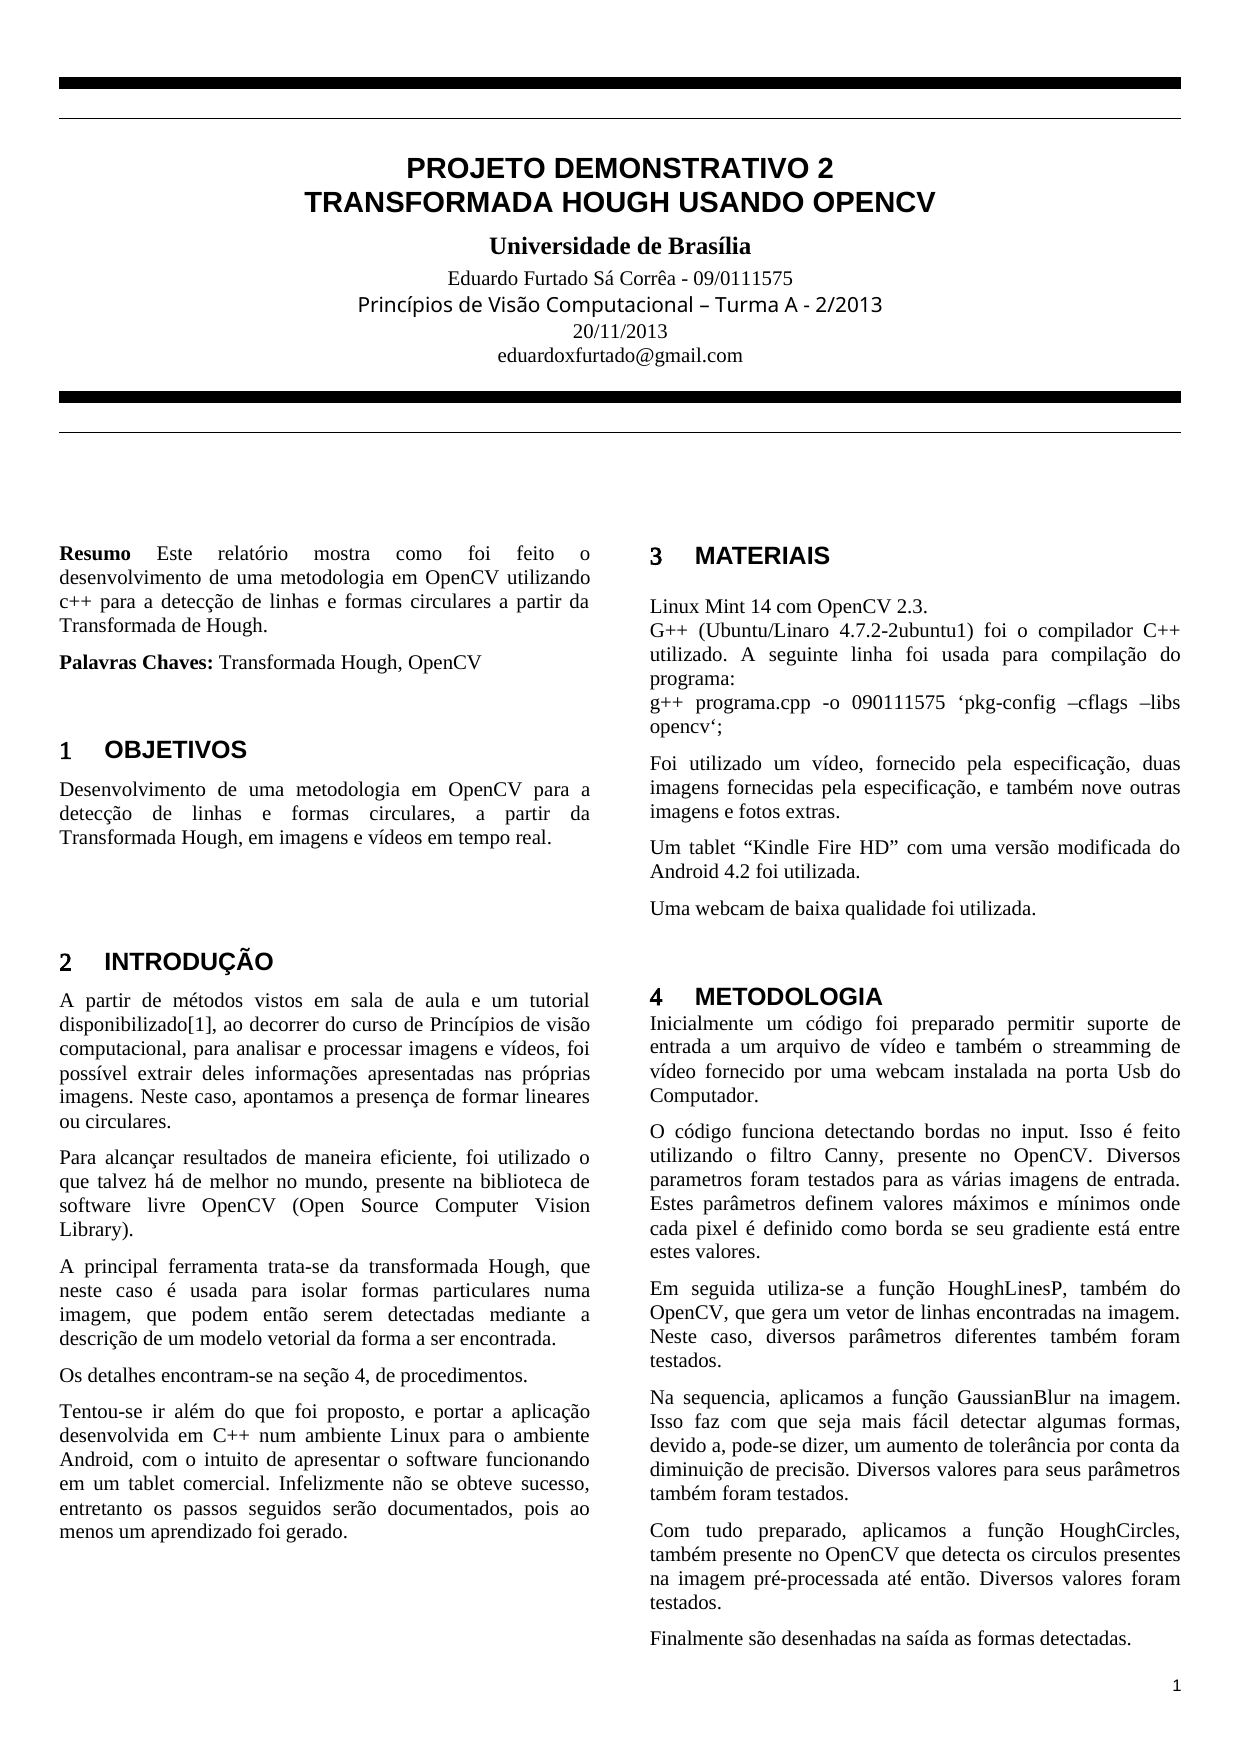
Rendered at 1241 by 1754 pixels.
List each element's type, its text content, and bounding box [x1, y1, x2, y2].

text A partir de métodos vistos em sala de aula e um tutorial disponibilizado[1], ao decorrer do curso de Princípios de visão computacional, para analisar e processar imagens e vídeos, foi possível extrair deles informações apresentadas nas próprias imagens. Neste caso, apontamos a presença de formar lineares ou circulares. [59, 988, 591, 1133]
text G++ (Ubuntu/Linaro 4.7.2-2ubuntu1) foi o compilador C++ utilizado. A seguinte linha foi usada para compilação do programa: [649, 618, 1181, 690]
text Em seguida utiliza-se a função HoughLinesP, também do OpenCV, que gera um vetor de linhas encontradas na imagem. Neste caso, diversos parâmetros diferentes também foram testados. [649, 1276, 1181, 1372]
text A principal ferramenta trata-se da transformada Hough, que neste caso é usada para isolar formas particulares numa imagem, que podem então serem detectadas mediante a descrição de um modelo vetorial da forma a ser encontrada. [59, 1254, 591, 1350]
text Finalmente são desenhadas na saída as formas detectadas. [649, 1626, 1181, 1650]
text Universidade de Brasília [59, 231, 1181, 260]
text 20/11/2013 [59, 319, 1181, 343]
subtitle Objetivos [59, 735, 591, 764]
text Linux Mint 14 com OpenCV 2.3. [649, 594, 1181, 618]
text Projeto demonstrativo 2 [89, 152, 1152, 185]
text Palavras Chaves: Transformada Hough, OpenCV [59, 649, 591, 674]
text Tentou-se ir além do que foi proposto, e portar a aplicação desenvolvida em C++ num ambiente Linux para o ambiente Android, com o intuito de apresentar o software funcionando em um tablet comercial. Infelizmente não se obteve sucesso, entretanto os passos seguidos serão documentados, pois ao menos um aprendizado foi gerado. [59, 1399, 591, 1543]
text Os detalhes encontram-se na seção 4, de procedimentos. [59, 1363, 591, 1387]
text Resumo Este relatório mostra como foi feito o desenvolvimento de uma metodologia em OpenCV utilizando c++ para a detecção de linhas e formas circulares a partir da Transformada de Hough. [59, 541, 591, 637]
text Na sequencia, aplicamos a função GaussianBlur na imagem. Isso faz com que seja mais fácil detectar algumas formas, devido a, pode-se dizer, um aumento de tolerância por conta da diminuição de precisão. Diversos valores para seus parâmetros também foram testados. [649, 1385, 1181, 1505]
text Uma webcam de baixa qualidade foi utilizada. [649, 896, 1181, 920]
text Desenvolvimento de uma metodologia em OpenCV para a detecção de linhas e formas circulares, a partir da Transformada Hough, em imagens e vídeos em tempo real. [59, 777, 591, 849]
text O código funciona detectando bordas no input. Isso é feito utilizando o filtro Canny, presente no OpenCV. Diversos parametros foram testados para as várias imagens de entrada. Estes parâmetros definem valores máximos e mínimos onde cada pixel é definido como borda se seu gradiente está entre estes valores. [649, 1119, 1181, 1263]
text eduardoxfurtado@gmail.com [59, 343, 1181, 367]
text Para alcançar resultados de maneira eficiente, foi utilizado o que talvez há de melhor no mundo, presente na biblioteca de software livre OpenCV (Open Source Computer Vision Library). [59, 1145, 591, 1241]
text Inicialmente um código foi preparado permitir suporte de entrada a um arquivo de vídeo e também o streamming de vídeo fornecido por uma webcam instalada na porta Usb do Computador. [649, 1010, 1181, 1107]
text Eduardo Furtado Sá Corrêa - 09/0111575 [59, 266, 1181, 290]
text Um tablet “Kindle Fire HD” com uma versão modificada do Android 4.2 foi utilizada. [649, 835, 1181, 883]
text Foi utilizado um vídeo, fornecido pela especificação, duas imagens fornecidas pela especificação, e também nove outras imagens e fotos extras. [649, 751, 1181, 823]
text g++ programa.cpp -o 090111575 ‘pkg-config –cflags –libs opencv‘; [649, 690, 1181, 738]
subtitle Metodologia [649, 982, 1181, 1010]
text Com tudo preparado, aplicamos a função HoughCircles, também presente no OpenCV que detecta os circulos presentes na imagem pré-processada até então. Diversos valores foram testados. [649, 1518, 1181, 1614]
text Princípios de Visão Computacional – Turma A - 2/2013 [59, 290, 1181, 319]
subtitle Introdução [59, 947, 591, 976]
subtitle Materiais [649, 541, 1181, 570]
text TRANSFORMADA HOUGH USANDO opencv [89, 185, 1152, 219]
